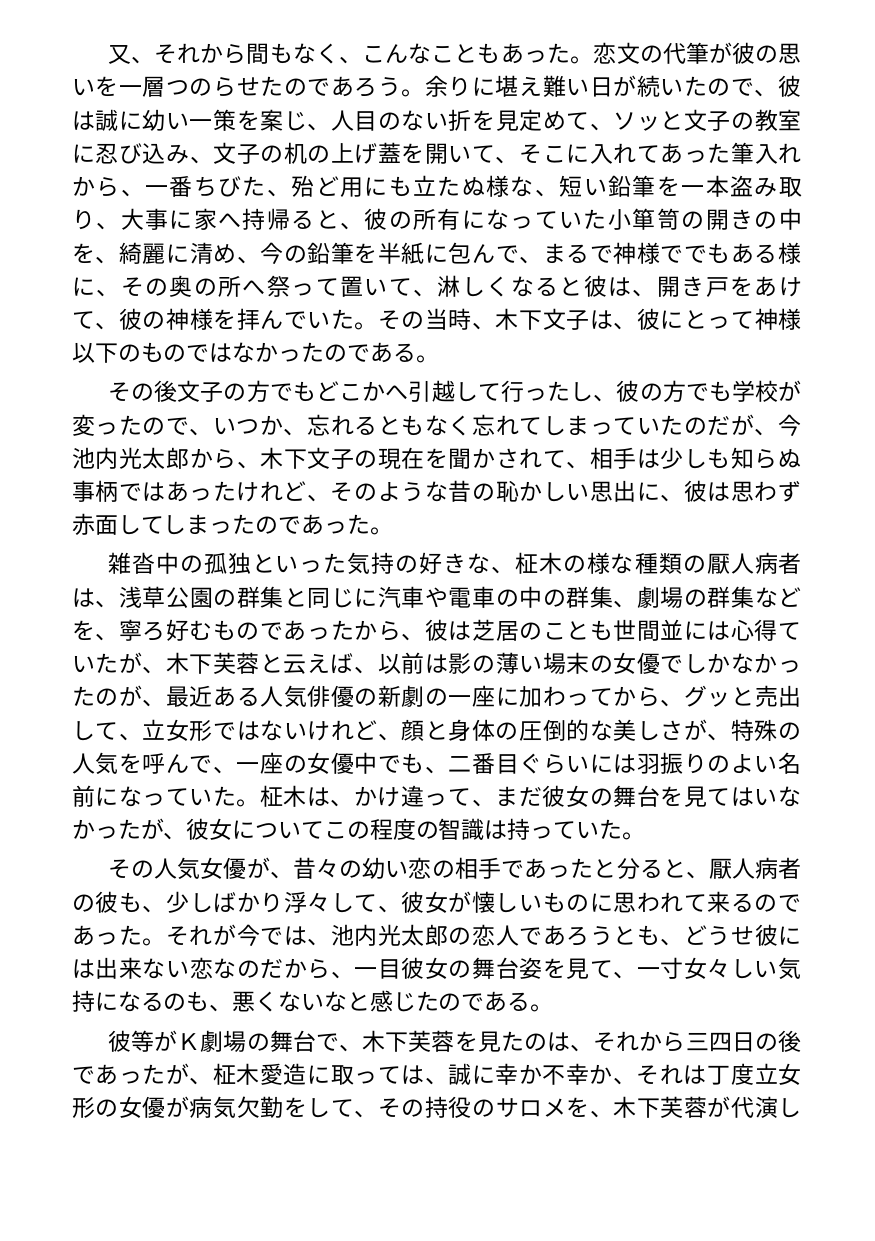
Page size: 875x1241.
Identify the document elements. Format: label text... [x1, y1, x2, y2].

text 又、それから間もなく、こんなこともあった。恋文の代筆が彼の思いを一層つのらせたのであろう。余りに堪え難い日が続いたので、彼は誠に幼い一策を案じ、人目のない折を見定めて、ソッと文子の教室に忍び込み、文子の机の上げ蓋を開いて、そこに入れてあった筆入れから、一番ちびた、殆ど用にも立たぬ様な、短い鉛筆を一本盗み取り、大事に家へ持帰ると、彼の所有になっていた小箪笥の開きの中を、綺麗に清め、今の鉛筆を半紙に包んで、まるで神様ででもある様に、その奥の所へ祭って置いて、淋しくなると彼は、開き戸をあけて、彼の神様を拝んでいた。その当時、木下文子は、彼にとって神様以下のものではなかったのである。 [72, 36, 802, 368]
text 彼等がＫ劇場の舞台で、木下芙蓉を見たのは、それから三四日の後であったが、柾木愛造に取っては、誠に幸か不幸か、それは丁度立女形の女優が病気欠勤をして、その持役のサロメを、木下芙蓉が代演し [72, 1023, 802, 1123]
text その人気女優が、昔々の幼い恋の相手であったと分ると、厭人病者の彼も、少しばかり浮々して、彼女が懐しいものに思われて来るのであった。それが今では、池内光太郎の恋人であろうとも、どうせ彼には出来ない恋なのだから、一目彼女の舞台姿を見て、一寸女々しい気持になるのも、悪くないなと感じたのである。 [72, 851, 802, 1017]
text その後文子の方でもどこかへ引越して行ったし、彼の方でも学校が変ったので、いつか、忘れるともなく忘れてしまっていたのだが、今池内光太郎から、木下文子の現在を聞かされて、相手は少しも知らぬ事柄ではあったけれど、そのような昔の恥かしい思出に、彼は思わず赤面してしまったのであった。 [72, 374, 802, 540]
text 雑沓中の孤独といった気持の好きな、柾木の様な種類の厭人病者は、浅草公園の群集と同じに汽車や電車の中の群集、劇場の群集などを、寧ろ好むものであったから、彼は芝居のことも世間並には心得ていたが、木下芙蓉と云えば、以前は影の薄い場末の女優でしかなかったのが、最近ある人気俳優の新劇の一座に加わってから、グッと売出して、立女形ではないけれど、顔と身体の圧倒的な美しさが、特殊の人気を呼んで、一座の女優中でも、二番目ぐらいには羽振りのよい名前になっていた。柾木は、かけ違って、まだ彼女の舞台を見てはいなかったが、彼女についてこの程度の智識は持っていた。 [72, 546, 802, 845]
